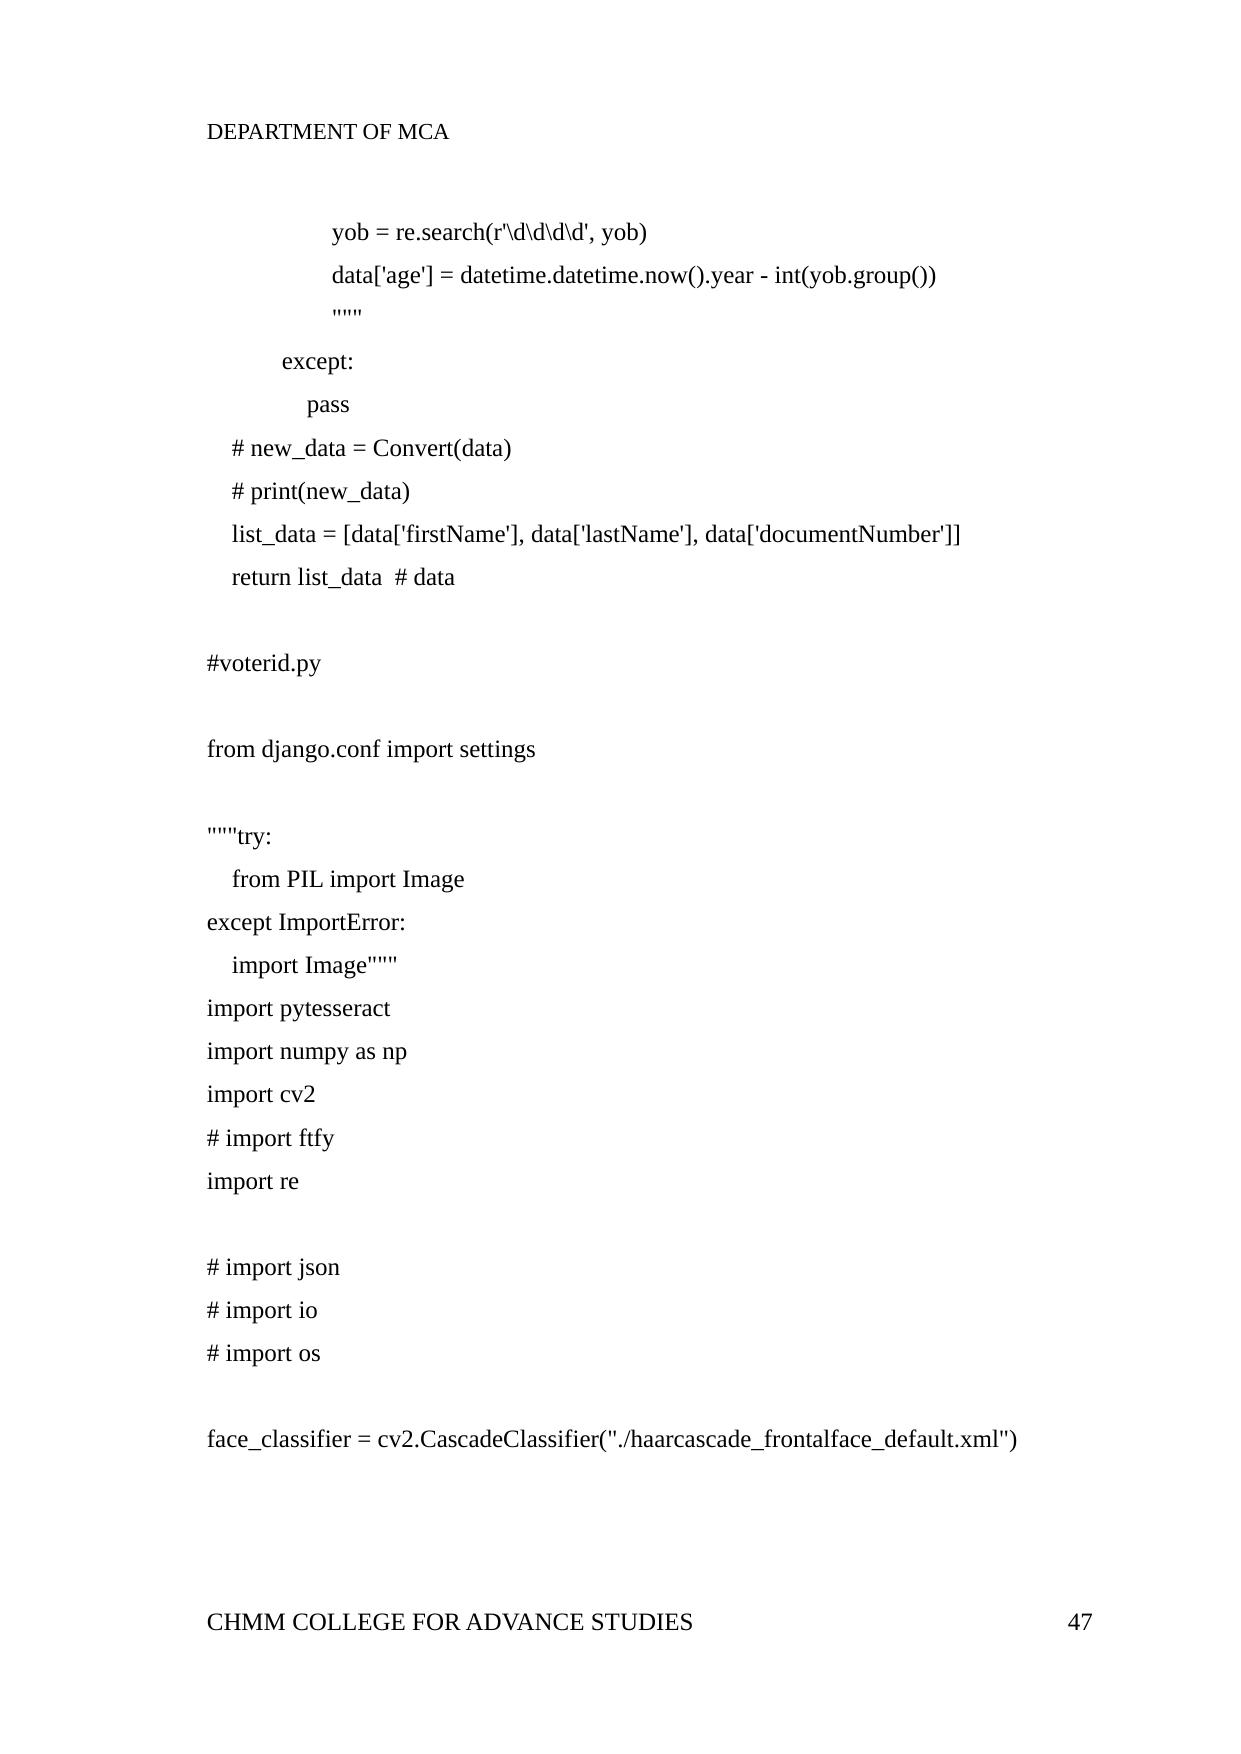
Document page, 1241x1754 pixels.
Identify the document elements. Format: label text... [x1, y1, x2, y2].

text except ImportError: [207, 907, 1093, 936]
text # import os [207, 1338, 1093, 1367]
text from PIL import Image [207, 864, 1093, 893]
text except: [207, 346, 1093, 375]
text import numpy as np [207, 1036, 1093, 1065]
text import Image""" [207, 950, 1093, 979]
text return list_data # data [207, 562, 1093, 591]
text # import ftfy [207, 1123, 1093, 1151]
text """ [207, 303, 1093, 332]
text pass [207, 389, 1093, 418]
text yob = re.search(r'\d\d\d\d', yob) [207, 217, 1093, 246]
text face_classifier = cv2.CascadeClassifier("./haarcascade_frontalface_default.xml") [207, 1424, 1093, 1453]
text # import json [207, 1252, 1093, 1281]
text from django.conf import settings [207, 734, 1093, 763]
text import re [207, 1166, 1093, 1194]
text import cv2 [207, 1079, 1093, 1108]
text """try: [207, 821, 1093, 849]
text # import io [207, 1295, 1093, 1324]
text import pytesseract [207, 993, 1093, 1022]
text data['age'] = datetime.datetime.now().year - int(yob.group()) [207, 260, 1093, 289]
text # print(new_data) [207, 476, 1093, 504]
text # new_data = Convert(data) [207, 433, 1093, 461]
text #voterid.py [207, 648, 1093, 677]
text list_data = [data['firstName'], data['lastName'], data['documentNumber']] [207, 519, 1093, 548]
